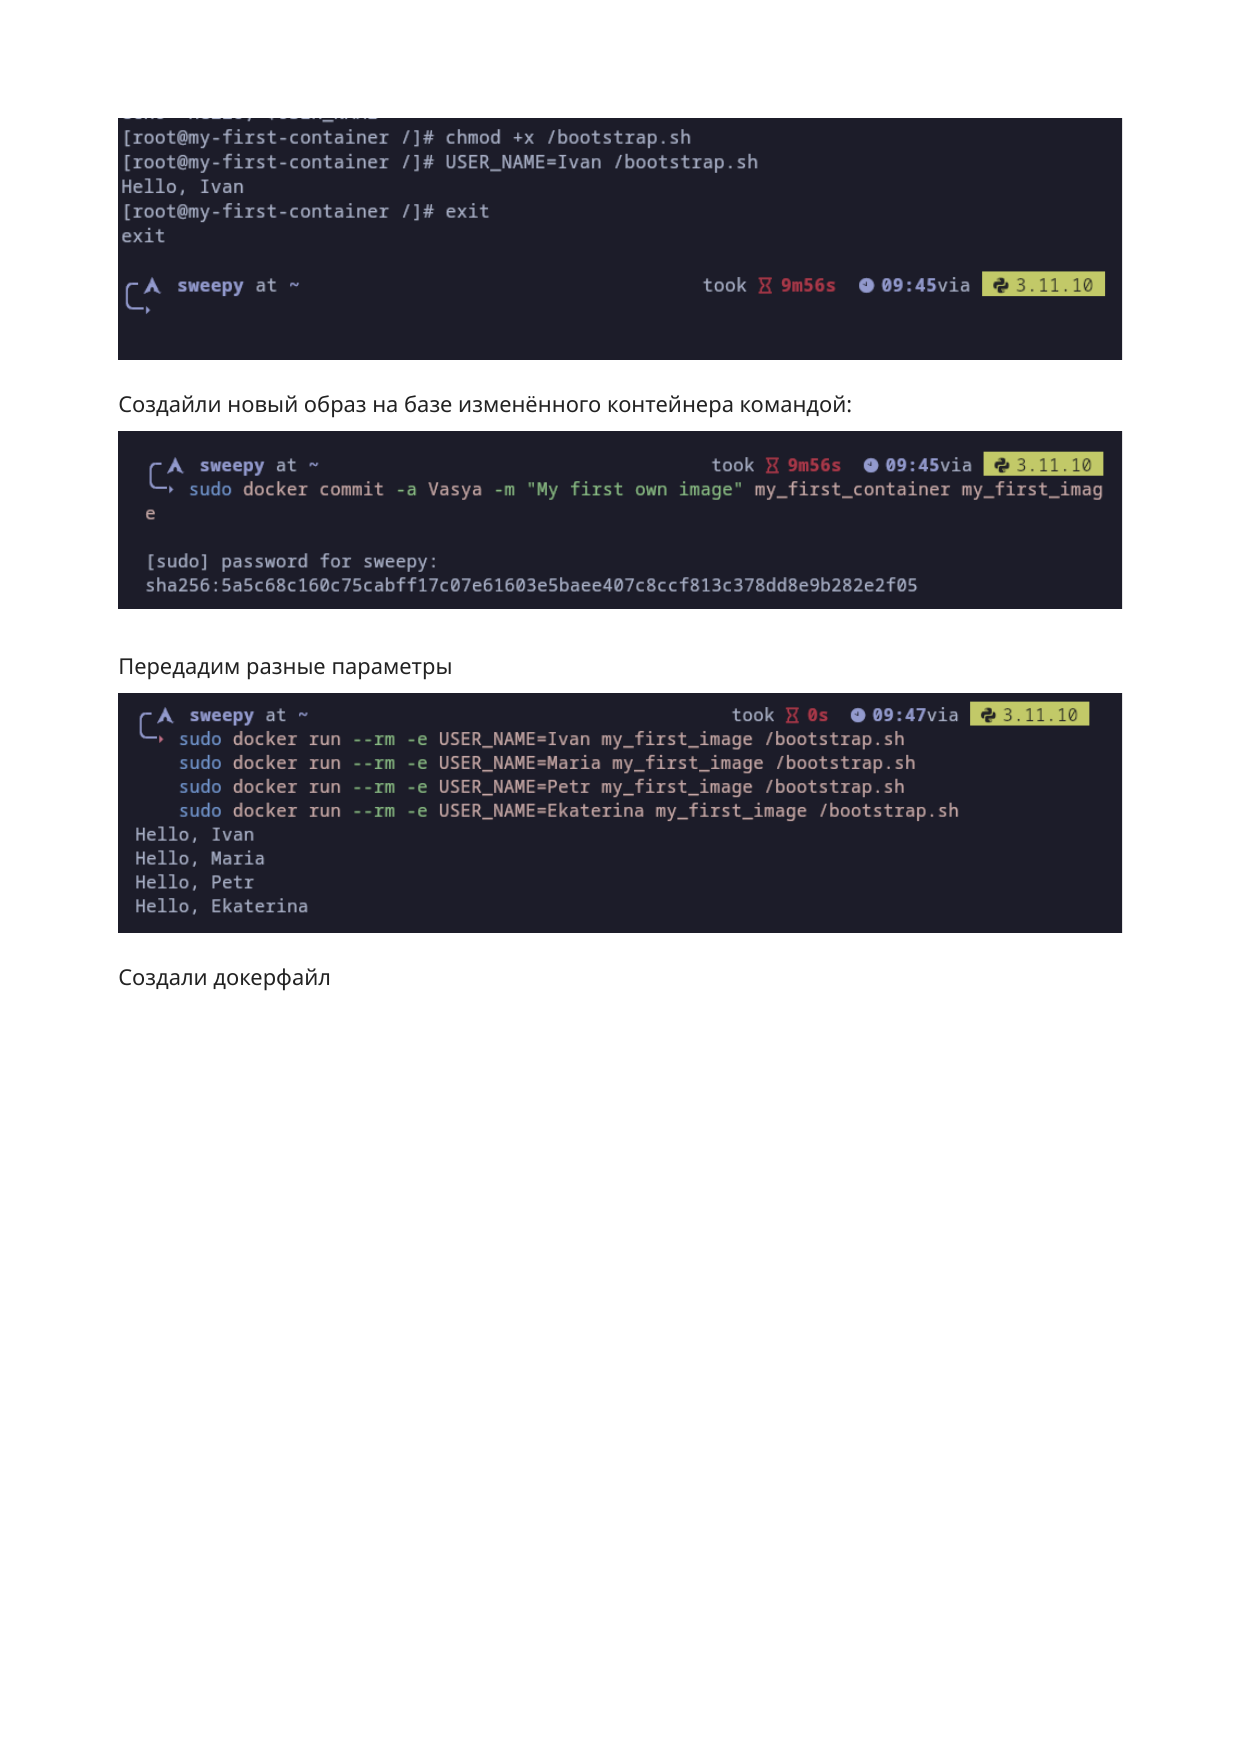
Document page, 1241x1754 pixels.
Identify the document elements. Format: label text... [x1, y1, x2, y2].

text Создайли новый образ на базе изменённого контейнера командой: [118, 360, 1122, 419]
text Передадим разные параметры [118, 651, 1122, 681]
picture [118, 431, 1123, 609]
text Создали докерфайл [118, 933, 1122, 992]
picture [118, 118, 1123, 360]
picture [118, 693, 1123, 933]
